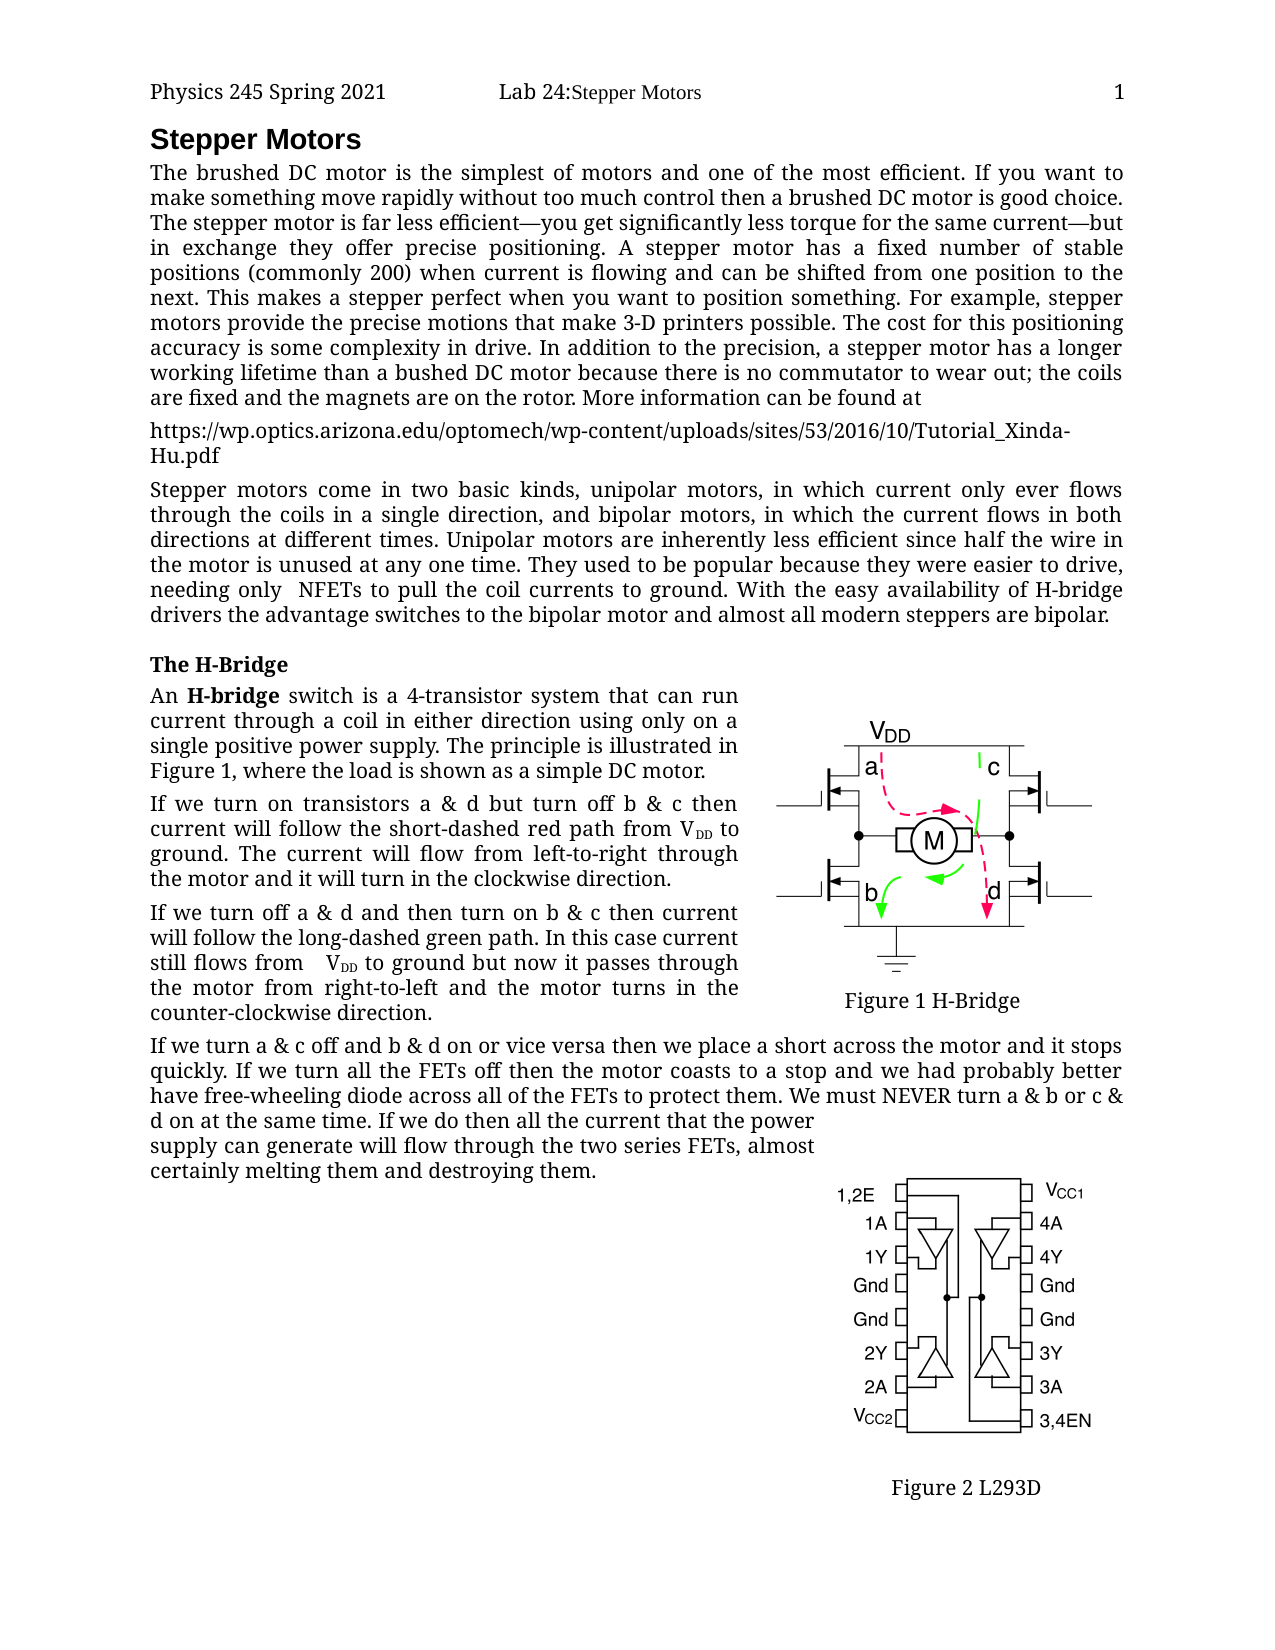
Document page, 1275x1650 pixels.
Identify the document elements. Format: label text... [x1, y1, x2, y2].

text If we turn on transistors a & d but turn off b & c then current will follow the short-dashed red path from VDD to ground. The current will flow from left-to-right through the motor and it will turn in the clockwise direction. [150, 792, 740, 892]
subtitle Stepper Motors [150, 129, 1125, 154]
text If we turn off a & d and then turn on b & c then current will follow the long-dashed green path. In this case current still flows from VDD to ground but now it passes through the motor from right-to-left and the motor turns in the counter-clockwise direction. [150, 900, 740, 1025]
text https://wp.optics.arizona.edu/optomech/wp-content/uploads/sites/53/2016/10/Tutorial_Xinda-Hu.pdf [150, 419, 1125, 469]
text Figure 1 H-Bridge [755, 698, 1110, 1013]
text An H-bridge switch is a 4-transistor system that can run current through a coil in either direction using only on a single positive power supply. The principle is illustrated in Figure 1, where the load is shown as a simple DC motor. [150, 683, 740, 783]
text The brushed DC motor is the simplest of motors and one of the most efficient. If you want to make something move rapidly without too much control then a brushed DC motor is good choice. The stepper motor is far less efficient—you get significantly less torque for the same current—but in exchange they offer precise positioning. A stepper motor has a fixed number of stable positions (commonly 200) when current is flowing and can be shifted from one position to the next. This makes a stepper perfect when you want to position something. For example, stepper motors provide the precise motions that make 3-D printers possible. The cost for this positioning accuracy is some complexity in drive. In addition to the precision, a stepper motor has a longer working lifetime than a bushed DC motor because there is no commutator to wear out; the coils are fixed and the magnets are on the rotor. More information can be found at [150, 160, 1125, 410]
text Stepper motors come in two basic kinds, unipolar motors, in which current only ever flows through the coils in a single direction, and bipolar motors, in which the current flows in both directions at different times. Unipolar motors are inherently less efficient since half the wire in the motor is unused at any one time. They used to be popular because they were easier to drive, needing only NFETs to pull the coil currents to ground. With the easy availability of H-bridge drivers the advantage switches to the bipolar motor and almost all modern steppers are bipolar. [150, 477, 1125, 627]
text [741, 683, 1125, 1028]
text If we turn a & c off and b & d on or vice versa then we place a short across the motor and it stops quickly. If we turn all the FETs off then the motor coasts to a stop and we had probably better have free-wheeling diode across all of the FETs to protect them. We must NEVER turn a & b or c & d on at the same time. If we do then all the current that the power supply can generate will flow through the two series FETs, almost certainly melting them and destroying them. [150, 1033, 1125, 1515]
subtitle The H-Bridge [150, 652, 1125, 677]
text Figure 2 L293D [831, 1475, 1101, 1500]
picture [758, 698, 1110, 989]
picture [828, 1138, 1105, 1438]
